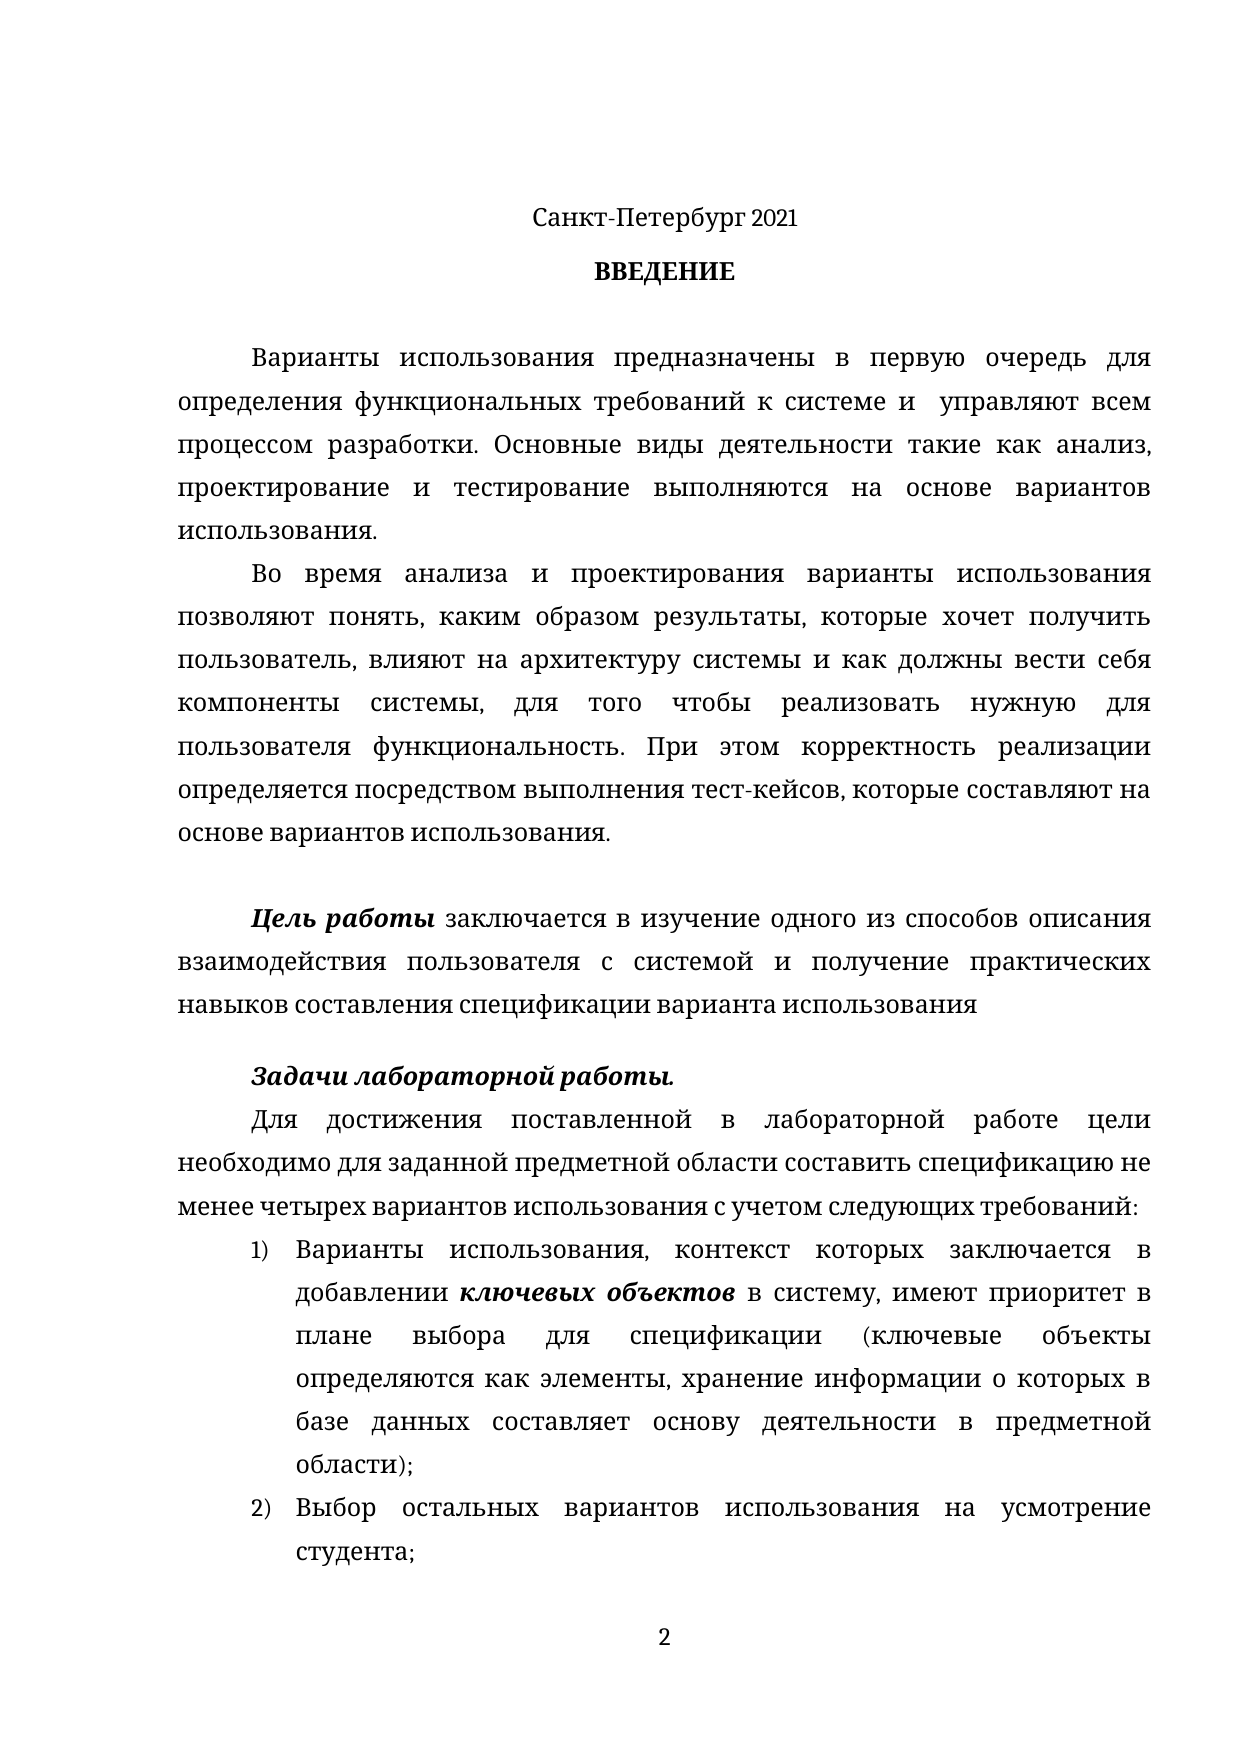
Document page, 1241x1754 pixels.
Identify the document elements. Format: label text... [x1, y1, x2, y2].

text Санкт-Петербург 2021 [177, 204, 1152, 233]
text Во время анализа и проектирования варианты использования позволяют понять, каким образом результаты, которые хочет получить пользователь, влияют на архитектуру системы и как должны вести себя компоненты системы, для того чтобы реализовать нужную для пользователя функциональность. При этом корректность реализации определяется посредством выполнения тест-кейсов, которые составляют на основе вариантов использования. [177, 560, 1152, 847]
text ВВЕДЕНИЕ [177, 258, 1152, 287]
text Задачи лабораторной работы. [177, 1063, 1152, 1092]
list Варианты использования, контекст которых заключается в добавлении ключевых объектов в систему, имеют приоритет в плане выбора для спецификации (ключевые объекты определяются как элементы, хранение информации о которых в базе данных составляет основу деятельности в предметной области); [251, 1236, 1152, 1480]
text Варианты использования предназначены в первую очередь для определения функциональных требований к системе и управляют всем процессом разработки. Основные виды деятельности такие как анализ, проектирование и тестирование выполняются на основе вариантов использования. [177, 344, 1152, 546]
list Выбор остальных вариантов использования на усмотрение студента; [251, 1494, 1152, 1566]
text Для достижения поставленной в лабораторной работе цели необходимо для заданной предметной области составить спецификацию не менее четырех вариантов использования с учетом следующих требований: [177, 1106, 1152, 1221]
text Цель работы заключается в изучение одного из способов описания взаимодействия пользователя с системой и получение практических навыков составления спецификации варианта использования [177, 905, 1152, 1020]
